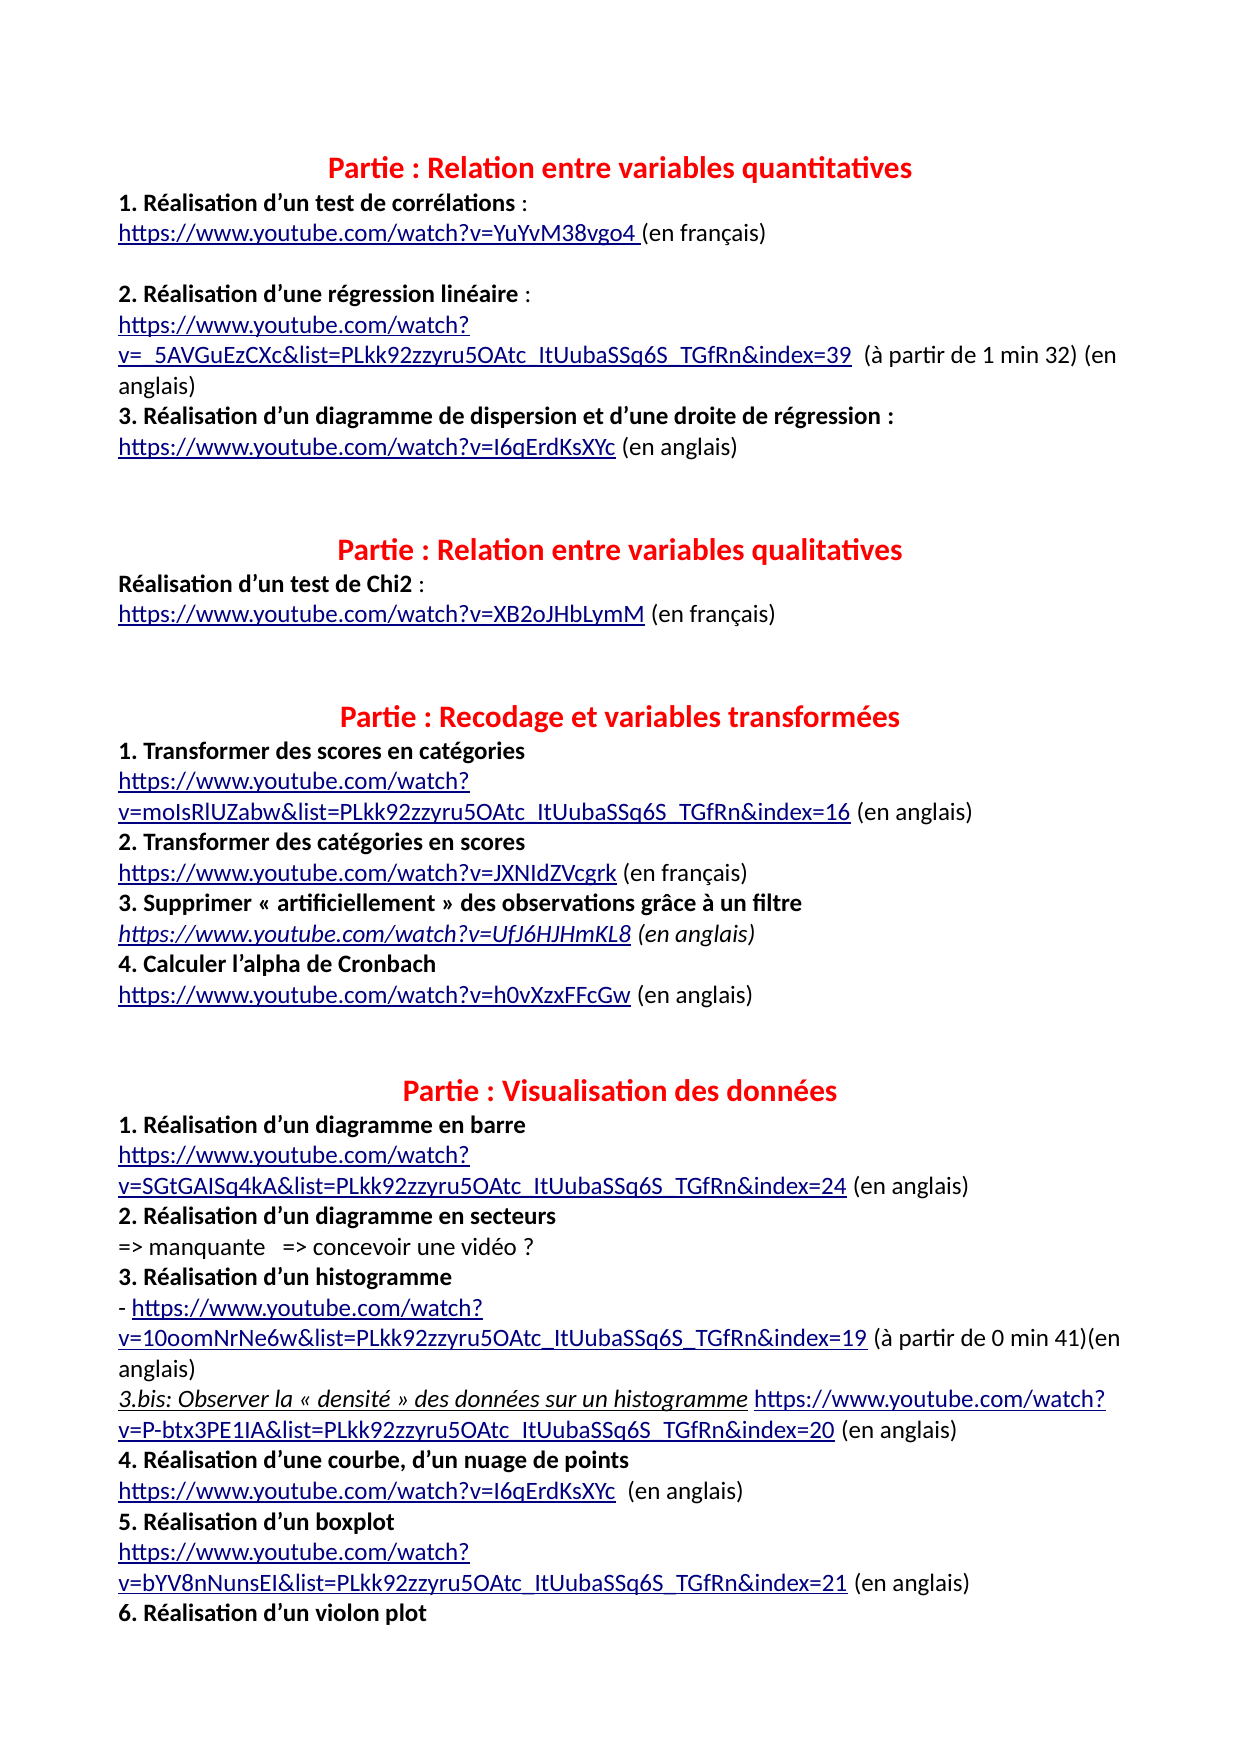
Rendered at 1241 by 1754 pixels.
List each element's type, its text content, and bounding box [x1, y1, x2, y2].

text https://www.youtube.com/watch?v=XB2oJHbLymM (en français) [118, 598, 1122, 629]
text - https://www.youtube.com/watch?v=10oomNrNe6w&list=PLkk92zzyru5OAtc_ItUubaSSq6S_TGfRn&index=19 (à partir de 0 min 41)(en anglais) [118, 1292, 1122, 1383]
text https://www.youtube.com/watch?v=I6qErdKsXYc (en anglais) [118, 1475, 1122, 1506]
text => manquante => concevoir une vidéo ? [118, 1231, 1122, 1261]
text 4. Calculer l’alpha de Cronbach [118, 949, 1122, 979]
text https://www.youtube.com/watch?v=bYV8nNunsEI&list=PLkk92zzyru5OAtc_ItUubaSSq6S_TGfRn&index=21 (en anglais) [118, 1536, 1122, 1597]
text 3. Réalisation d’un histogramme [118, 1261, 1122, 1292]
text 3. Supprimer « artificiellement » des observations grâce à un filtre [118, 888, 1122, 918]
text https://www.youtube.com/watch?v=I6qErdKsXYc (en anglais) [118, 431, 1122, 461]
text 6. Réalisation d’un violon plot [118, 1597, 1122, 1628]
text Partie : Visualisation des données [118, 1071, 1122, 1109]
text 1. Réalisation d’un diagramme en barre [118, 1109, 1122, 1139]
text https://www.youtube.com/watch?v=YuYvM38vgo4 (en français) [118, 217, 1122, 248]
text Partie : Relation entre variables quantitatives [118, 149, 1122, 187]
text https://www.youtube.com/watch?v=SGtGAISq4kA&list=PLkk92zzyru5OAtc_ItUubaSSq6S_TGfRn&index=24 (en anglais) [118, 1139, 1122, 1200]
text 4. Réalisation d’une courbe, d’un nuage de points [118, 1444, 1122, 1475]
text 2. Réalisation d’un diagramme en secteurs [118, 1200, 1122, 1231]
text 5. Réalisation d’un boxplot [118, 1506, 1122, 1536]
text Partie : Relation entre variables qualitatives [118, 529, 1122, 568]
text https://www.youtube.com/watch?v=UfJ6HJHmKL8 (en anglais) [118, 918, 1122, 949]
text Réalisation d’un test de Chi2 : [118, 568, 1122, 598]
text https://www.youtube.com/watch?v=moIsRlUZabw&list=PLkk92zzyru5OAtc_ItUubaSSq6S_TGfRn&index=16 (en anglais) [118, 766, 1122, 827]
text 2. Transformer des catégories en scores [118, 827, 1122, 857]
text 3. Réalisation d’un diagramme de dispersion et d’une droite de régression : [118, 400, 1122, 431]
text Partie : Recodage et variables transformées [118, 697, 1122, 735]
text 2. Réalisation d’une régression linéaire : [118, 278, 1122, 309]
text https://www.youtube.com/watch?v=_5AVGuEzCXc&list=PLkk92zzyru5OAtc_ItUubaSSq6S_TGfRn&index=39 (à partir de 1 min 32) (en anglais) [118, 309, 1122, 400]
text https://www.youtube.com/watch?v=h0vXzxFFcGw (en anglais) [118, 979, 1122, 1010]
text 3.bis: Observer la « densité » des données sur un histogramme https://www.youtube.com/watch?v=P-btx3PE1IA&list=PLkk92zzyru5OAtc_ItUubaSSq6S_TGfRn&index=20 (en anglais) [118, 1383, 1122, 1444]
text 1. Réalisation d’un test de corrélations : [118, 187, 1122, 217]
text https://www.youtube.com/watch?v=JXNIdZVcgrk (en français) [118, 857, 1122, 888]
text 1. Transformer des scores en catégories [118, 735, 1122, 766]
